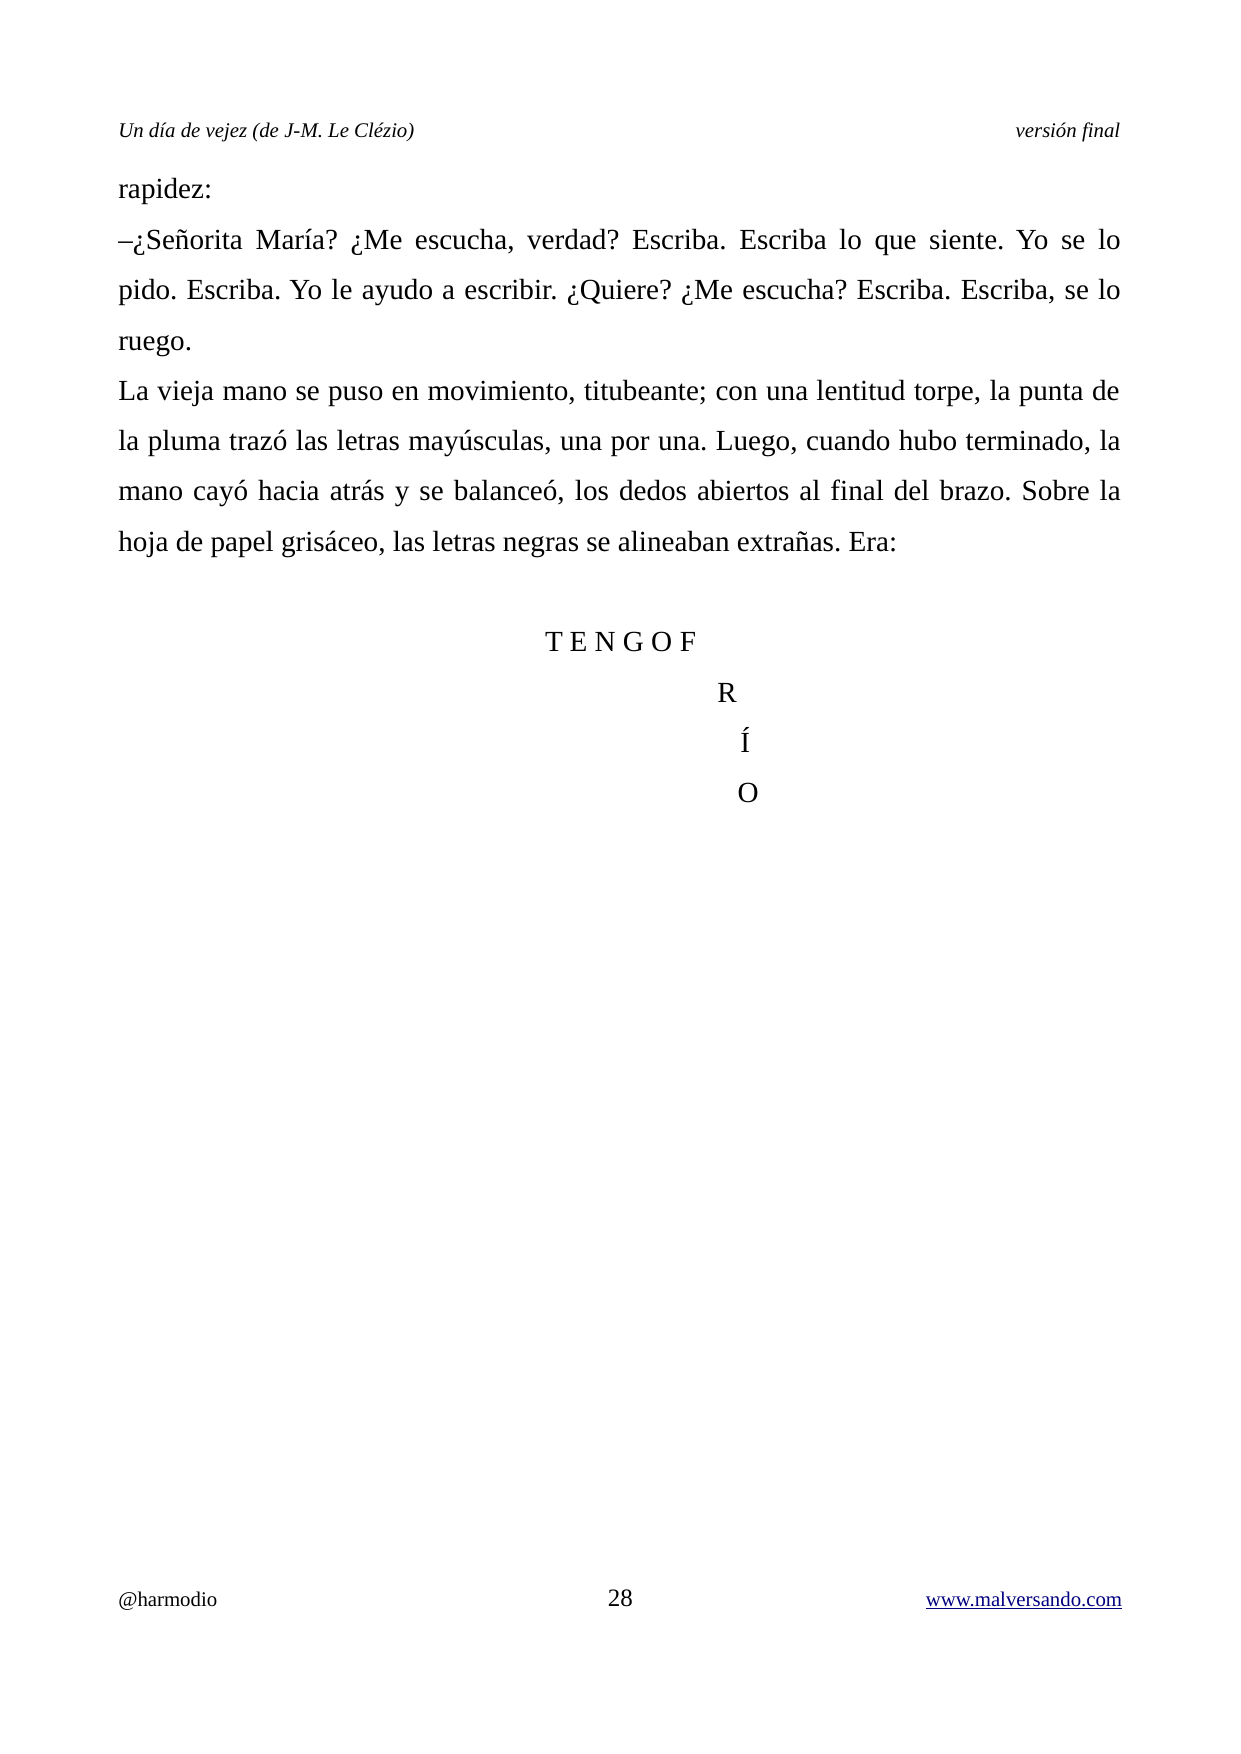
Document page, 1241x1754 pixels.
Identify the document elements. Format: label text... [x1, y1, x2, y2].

text T E N G O F [118, 624, 1122, 658]
text La vieja mano se puso en movimiento, titubeante; con una lentitud torpe, la punta de la pluma trazó las letras mayúsculas, una por una. Luego, cuando hubo terminado, la mano cayó hacia atrás y se balanceó, los dedos abiertos al final del brazo. Sobre la hoja de papel grisáceo, las letras negras se alineaban extrañas. Era: [118, 373, 1122, 557]
text O [118, 775, 1122, 809]
text Í [118, 725, 1122, 759]
text R [118, 675, 1122, 708]
text –¿Señorita María? ¿Me escucha, verdad? Escriba. Escriba lo que siente. Yo se lo pido. Escriba. Yo le ayudo a escribir. ¿Quiere? ¿Me escucha? Escriba. Escriba, se lo ruego. [118, 222, 1122, 356]
text rapidez: [118, 172, 1122, 205]
